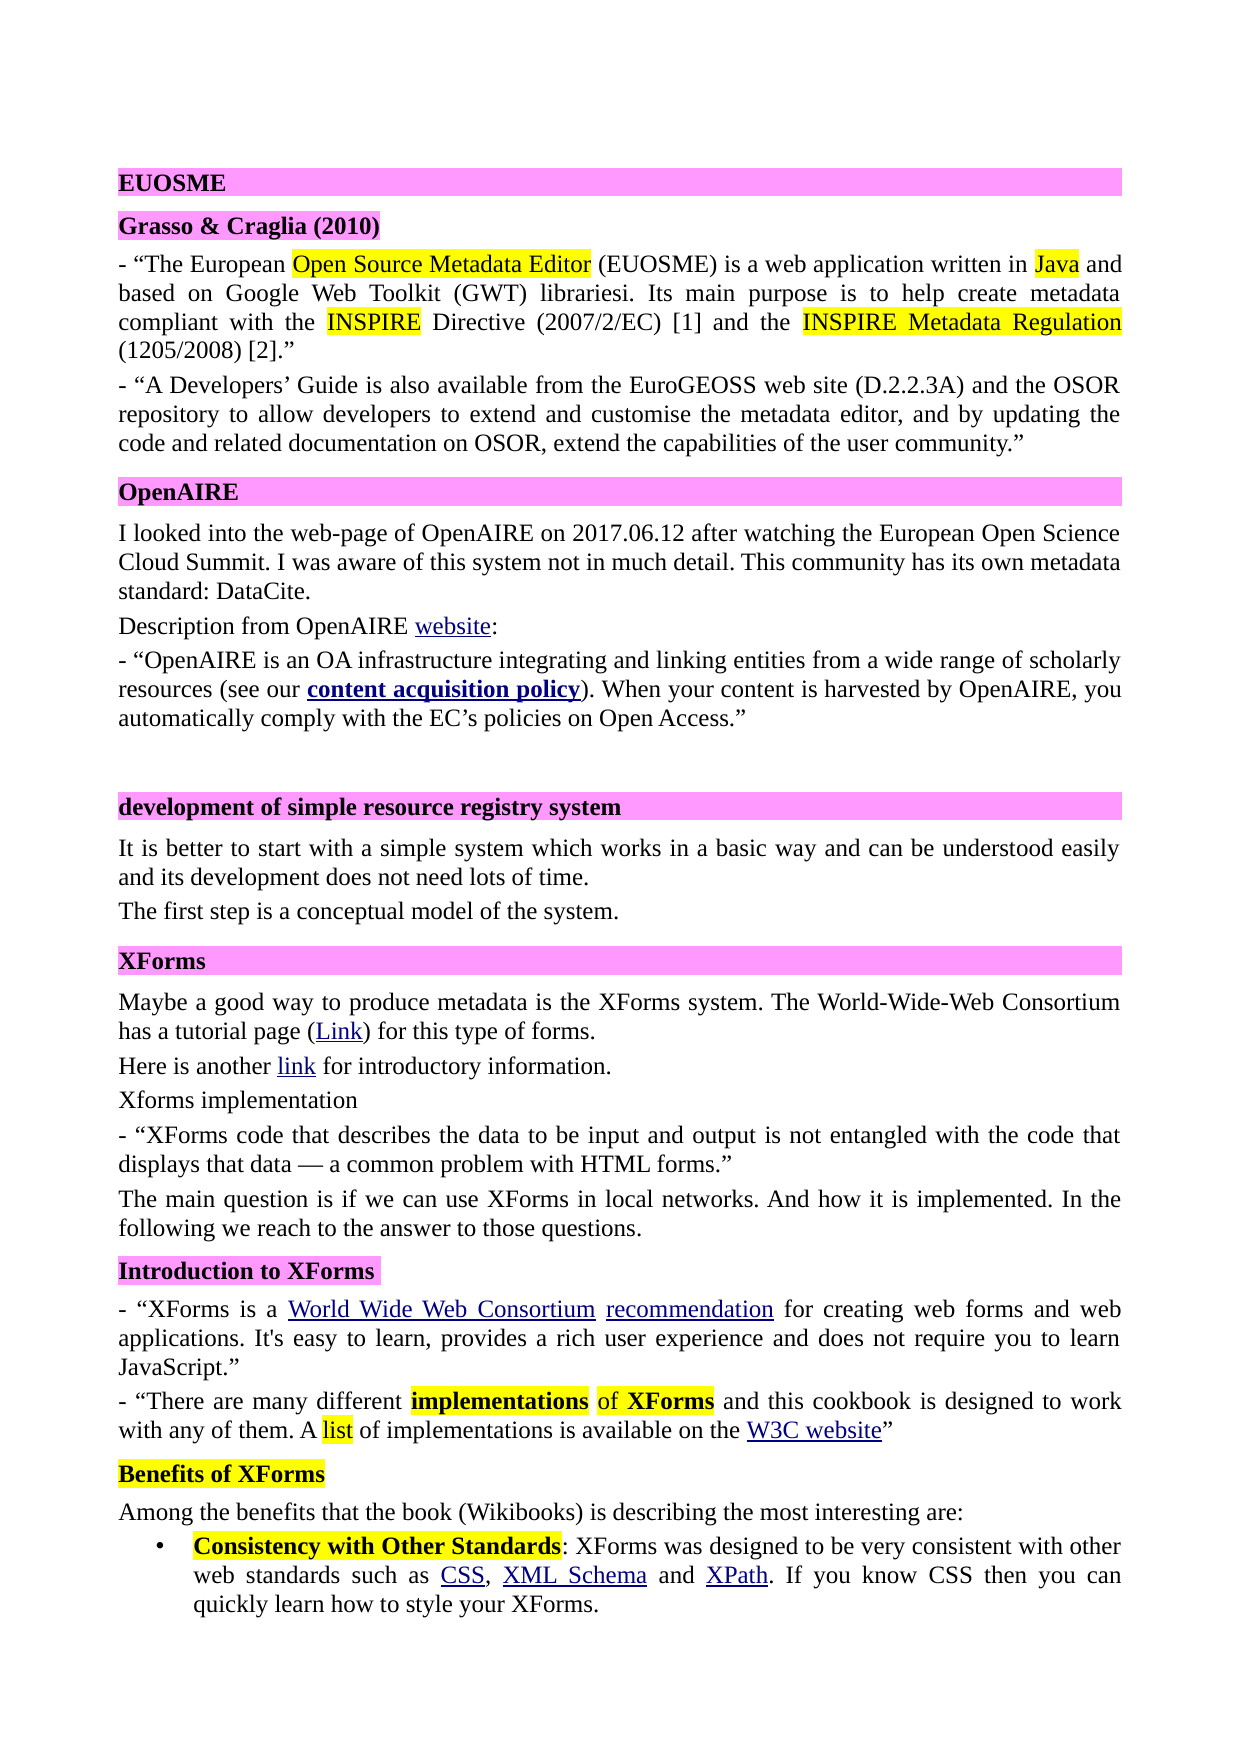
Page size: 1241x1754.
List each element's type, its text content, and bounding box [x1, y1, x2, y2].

text - “The European Open Source Metadata Editor (EUOSME) is a web application written in Java and based on Google Web Toolkit (GWT) librariesi. Its main purpose is to help create metadata compliant with the INSPIRE Directive (2007/2/EC) [1] and the INSPIRE Metadata Regulation (1205/2008) [2].” [118, 249, 1122, 364]
text - “XForms code that describes the data to be input and output is not entangled with the code that displays that data — a common problem with HTML forms.” [118, 1120, 1122, 1178]
subtitle development of simple resource registry system [621, 792, 1122, 820]
subtitle Introduction to XForms [381, 1256, 1122, 1285]
subtitle OpenAIRE [118, 477, 1122, 506]
text Here is another link for introductory information. [118, 1051, 1122, 1079]
text Among the benefits that the book (Wikibooks) is describing the most interesting are: [118, 1497, 1122, 1525]
list Consistency with Other Standards: XForms was designed to be very consistent with other web standards such as CSS, XML Schema and XPath. If you know CSS then you can quickly learn how to style your XForms. [156, 1531, 1122, 1618]
text - “A Developers’ Guide is also available from the EuroGEOSS web site (D.2.2.3A) and the OSOR repository to allow developers to extend and customise the metadata editor, and by updating the code and related documentation on OSOR, extend the capabilities of the user community.” [118, 370, 1122, 456]
subtitle Grasso & Craglia (2010) [380, 211, 1122, 240]
subtitle XForms [118, 946, 1122, 975]
text - “There are many different implementations of XForms and this cookbook is designed to work with any of them. A list of implementations is available on the W3C website” [118, 1386, 1122, 1444]
text I looked into the web-page of OpenAIRE on 2017.06.12 after watching the European Open Science Cloud Summit. I was aware of this system not in much detail. This community has its own metadata standard: DataCite. [118, 518, 1122, 605]
text The main question is if we can use XForms in local networks. And how it is implemented. In the following we reach to the answer to those questions. [118, 1184, 1122, 1241]
text It is better to start with a simple system which works in a basic way and can be understood easily and its development does not need lots of time. [118, 833, 1122, 890]
subtitle Benefits of XForms [118, 1459, 1122, 1488]
text Xforms implementation [118, 1086, 1122, 1114]
subtitle EUOSME [118, 168, 1122, 196]
text - “OpenAIRE is an OA infrastructure integrating and linking entities from a wide range of scholarly resources (see our content acquisition policy). When your content is harvested by OpenAIRE, you automatically comply with the EC’s policies on Open Access.” [118, 646, 1122, 732]
text The first step is a conceptual model of the system. [118, 896, 1122, 925]
text Maybe a good way to produce metadata is the XForms system. The World-Wide-Web Consortium has a tutorial page (Link) for this type of forms. [118, 987, 1122, 1045]
text - “XForms is a World Wide Web Consortium recommendation for creating web forms and web applications. It's easy to learn, provides a rich user experience and does not require you to learn JavaScript.” [118, 1294, 1122, 1380]
text Description from OpenAIRE website: [118, 611, 1122, 639]
